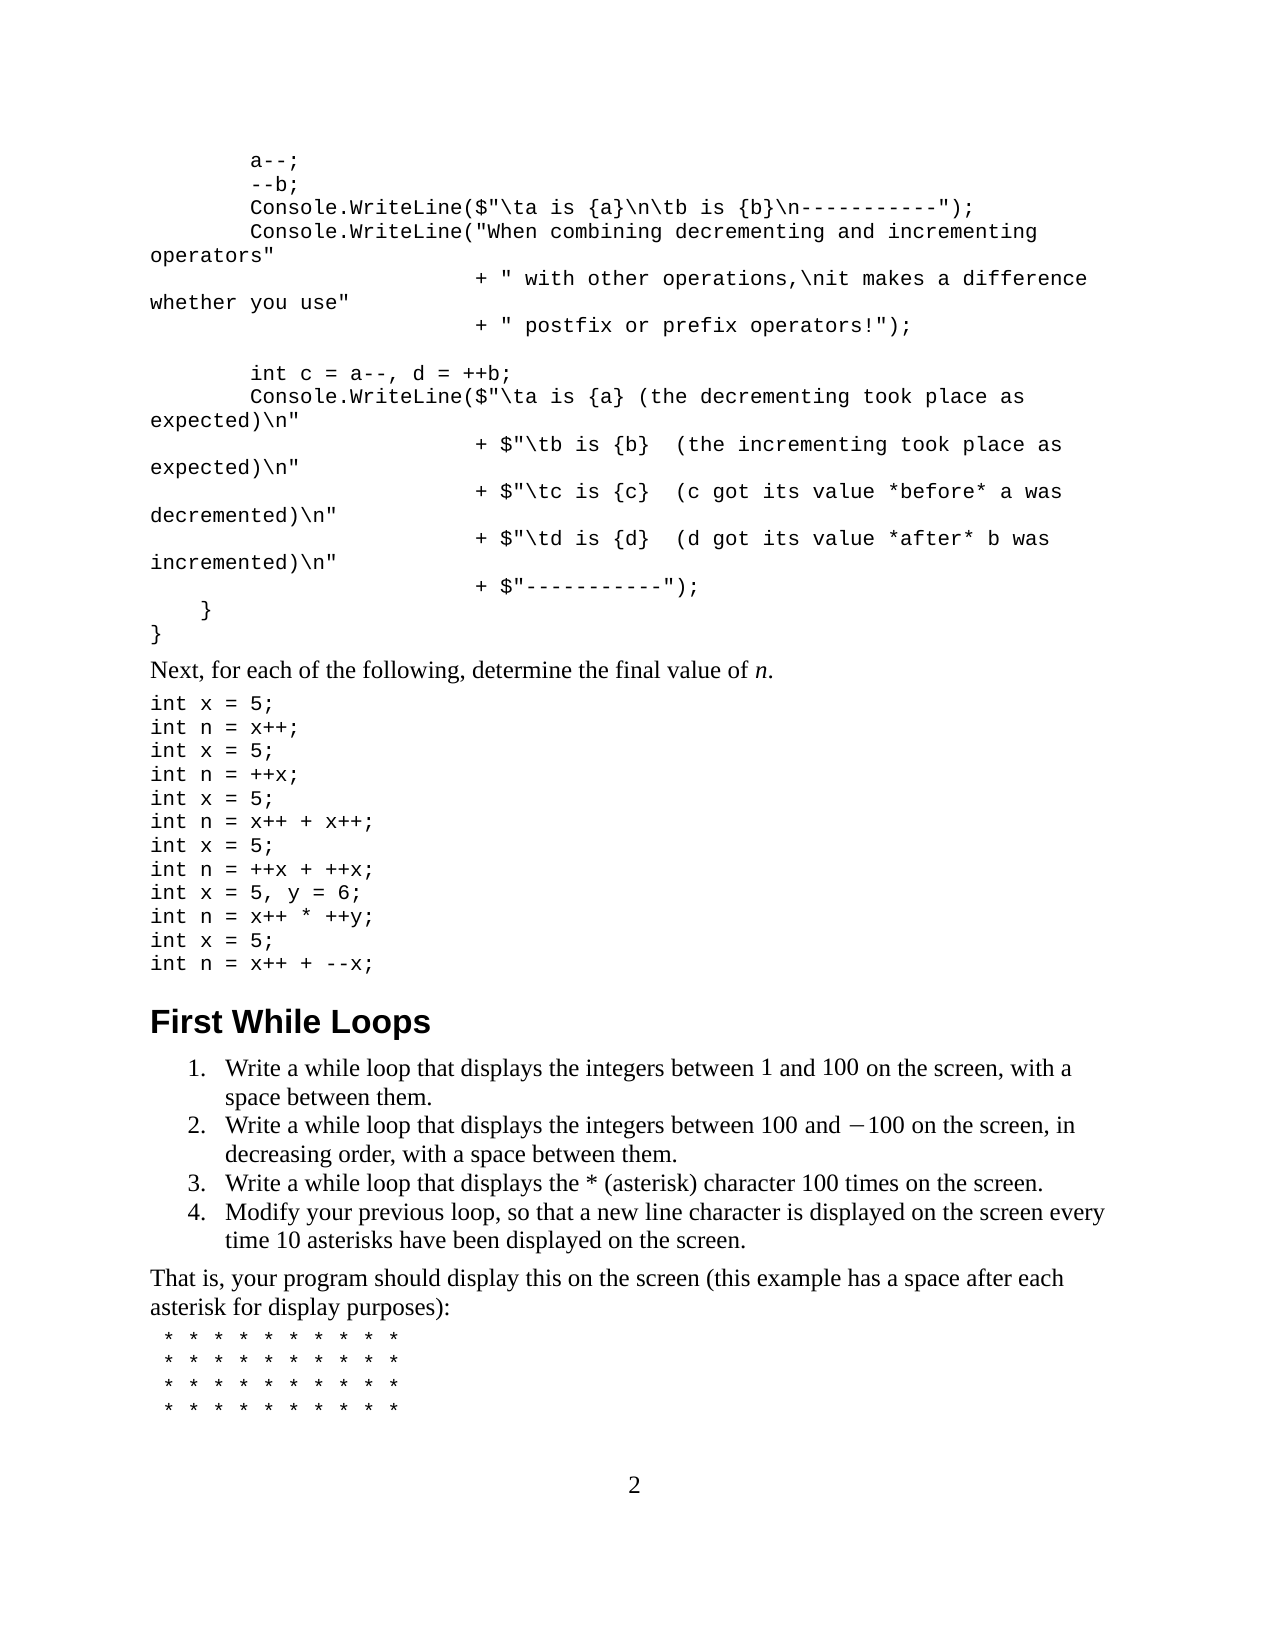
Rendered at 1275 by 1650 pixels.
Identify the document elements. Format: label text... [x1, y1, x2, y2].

list Modify your previous loop, so that a new line character is displayed on the screen every time 10 asterisks have been displayed on the screen. [187, 1197, 1125, 1254]
text a--; [150, 150, 1125, 174]
text + " with other operations,\nit makes a difference whether you use" [150, 268, 1125, 316]
text int x = 5; [150, 693, 1125, 717]
text + $"\tc is {c} (c got its value *before* a was decremented)\n" [150, 481, 1125, 528]
text int n = ++x; [150, 764, 1125, 788]
text int n = x++ + x++; [150, 811, 1125, 835]
text + $"\td is {d} (d got its value *after* b was incremented)\n" [150, 528, 1125, 576]
text + $"-----------"); [150, 576, 1125, 599]
text * * * * * * * * * * [150, 1353, 1125, 1377]
text That is, your program should display this on the screen (this example has a space after each asterisk for display purposes): [150, 1263, 1125, 1321]
text int x = 5; [150, 788, 1125, 811]
text int c = a--, d = ++b; [150, 363, 1125, 386]
text Next, for each of the following, determine the final value of n. [150, 656, 1125, 684]
text * * * * * * * * * * [150, 1330, 1125, 1353]
text int n = x++; [150, 717, 1125, 741]
text Console.WriteLine($"\ta is {a}\n\tb is {b}\n-----------"); [150, 197, 1125, 221]
list Write a while loop that displays the * (asterisk) character 100 times on the screen. [187, 1168, 1125, 1197]
text int x = 5, y = 6; [150, 882, 1125, 906]
text + " postfix or prefix operators!"); [150, 316, 1125, 339]
text Console.WriteLine("When combining decrementing and incrementing operators" [150, 221, 1125, 268]
text int n = ++x + ++x; [150, 859, 1125, 882]
text int x = 5; [150, 835, 1125, 859]
text int n = x++ + --x; [150, 953, 1125, 977]
text } [150, 599, 1125, 623]
text } [150, 623, 1125, 647]
text --b; [150, 174, 1125, 197]
text Console.WriteLine($"\ta is {a} (the decrementing took place as expected)\n" [150, 386, 1125, 434]
text int n = x++ * ++y; [150, 906, 1125, 930]
list Write a while loop that displays the integers between and on the screen, with a space between them. [187, 1053, 1125, 1111]
text int x = 5; [150, 930, 1125, 953]
text + $"\tb is {b} (the incrementing took place as expected)\n" [150, 434, 1125, 481]
text * * * * * * * * * * [150, 1377, 1125, 1401]
subtitle First While Loops [150, 1002, 1125, 1041]
text * * * * * * * * * * [150, 1401, 1125, 1424]
list Write a while loop that displays the integers between and on the screen, in decreasing order, with a space between them. [187, 1111, 1125, 1168]
text int x = 5; [150, 741, 1125, 764]
